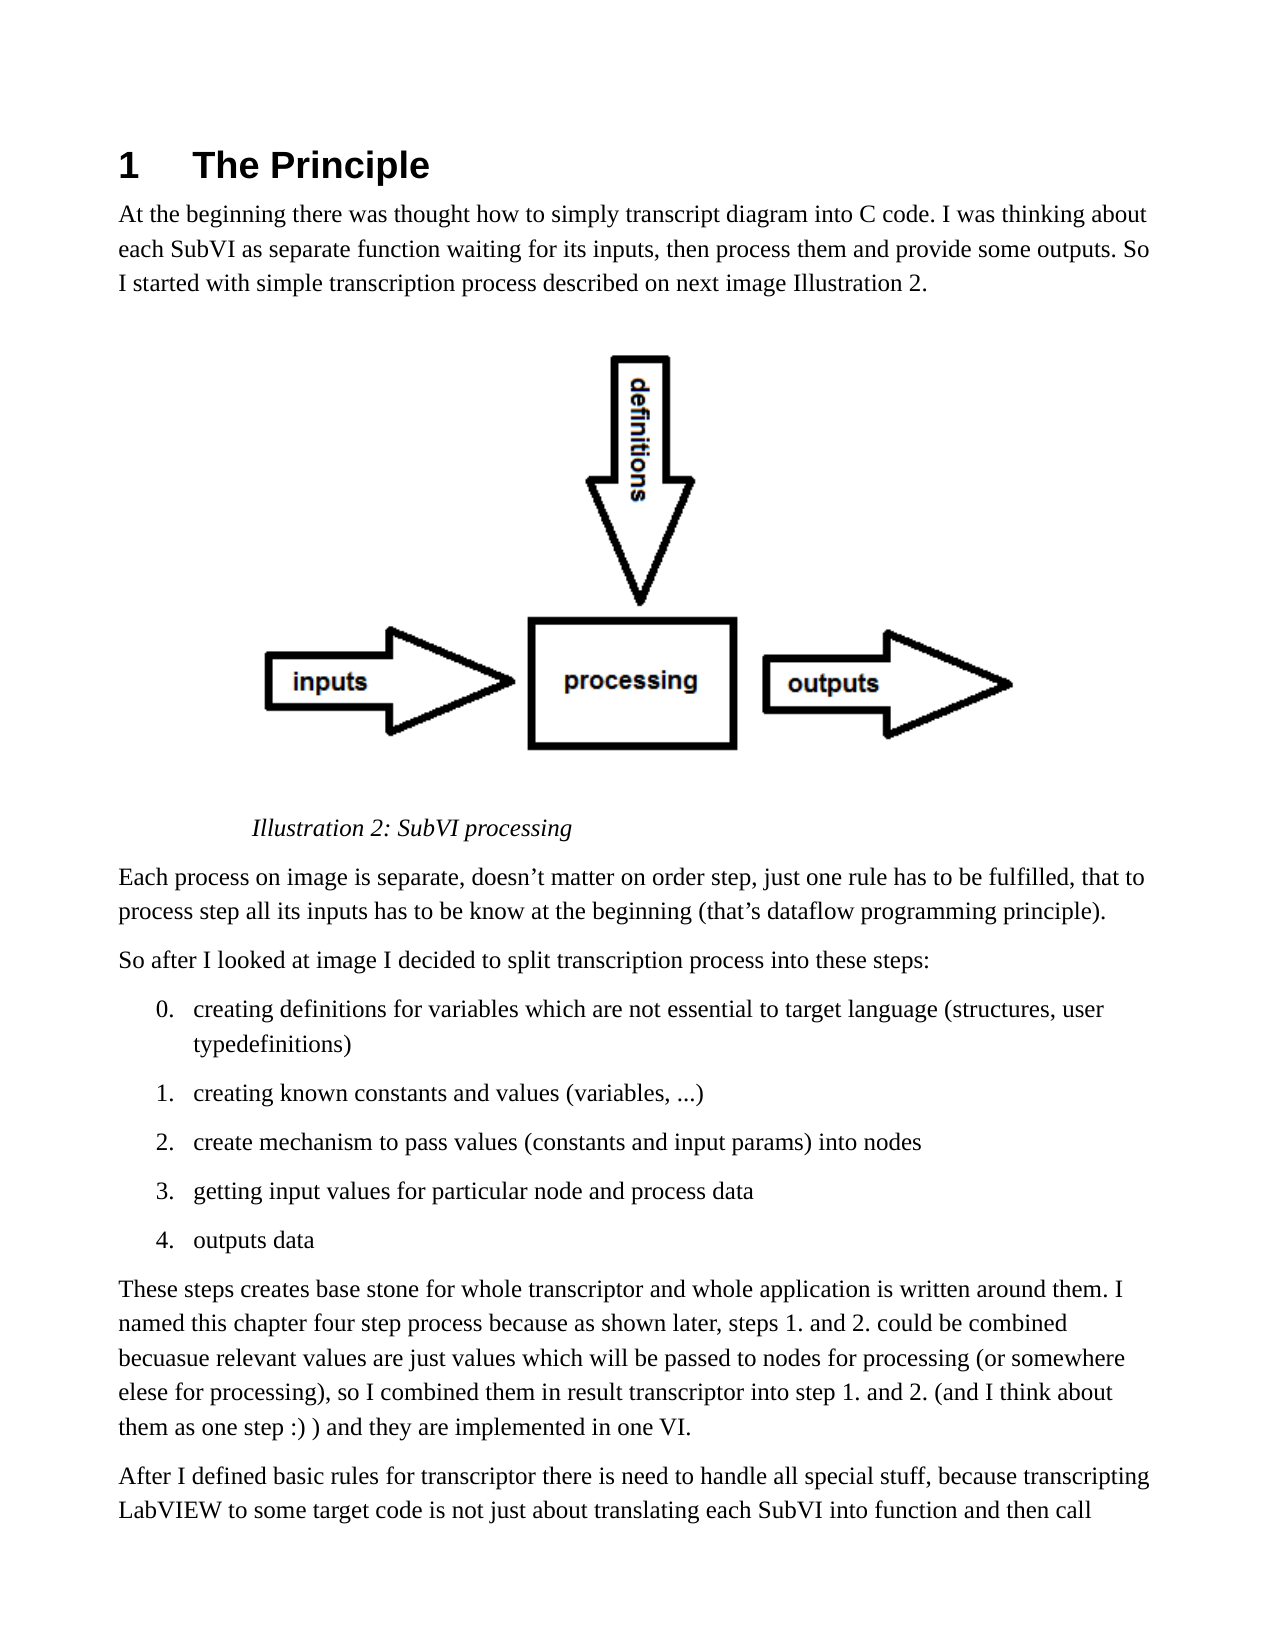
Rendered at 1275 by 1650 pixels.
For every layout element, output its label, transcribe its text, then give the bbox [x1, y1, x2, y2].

list getting input values for particular node and process data [156, 1176, 1157, 1205]
text Each process on image is separate, doesn’t matter on order step, just one rule has to be fulfilled, that to process step all its inputs has to be know at the beginning (that’s dataflow programming principle). [118, 862, 1157, 925]
text After I defined basic rules for transcriptor there is need to handle all special stuff, because transcripting LabVIEW to some target code is not just about translating each SubVI into function and then call [118, 1461, 1157, 1524]
list create mechanism to pass values (constants and input params) into nodes [156, 1127, 1157, 1156]
text These steps creates base stone for whole transcriptor and whole application is written around them. I named this chapter four step process because as shown later, steps 1. and 2. could be combined becuasue relevant values are just values which will be passed to nodes for processing (or somewhere elese for processing), so I combined them in result transcriptor into step 1. and 2. (and I think about them as one step :) ) and they are implemented in one VI. [118, 1274, 1157, 1441]
subtitle The Principle [118, 143, 1157, 187]
picture [251, 329, 1024, 813]
list creating known constants and values (variables, ...) [156, 1078, 1157, 1107]
text Illustration 2: SubVI processing [252, 813, 1023, 841]
list outputs data [156, 1225, 1157, 1254]
text At the beginning there was thought how to simply transcript diagram into C code. I was thinking about each SubVI as separate function waiting for its inputs, then process them and provide some outputs. So I started with simple transcription process described on next image Illustration 2. [118, 199, 1157, 297]
text So after I looked at image I decided to split transcription process into these steps: [118, 945, 1157, 974]
list creating definitions for variables which are not essential to target language (structures, user typedefinitions) [156, 994, 1157, 1057]
